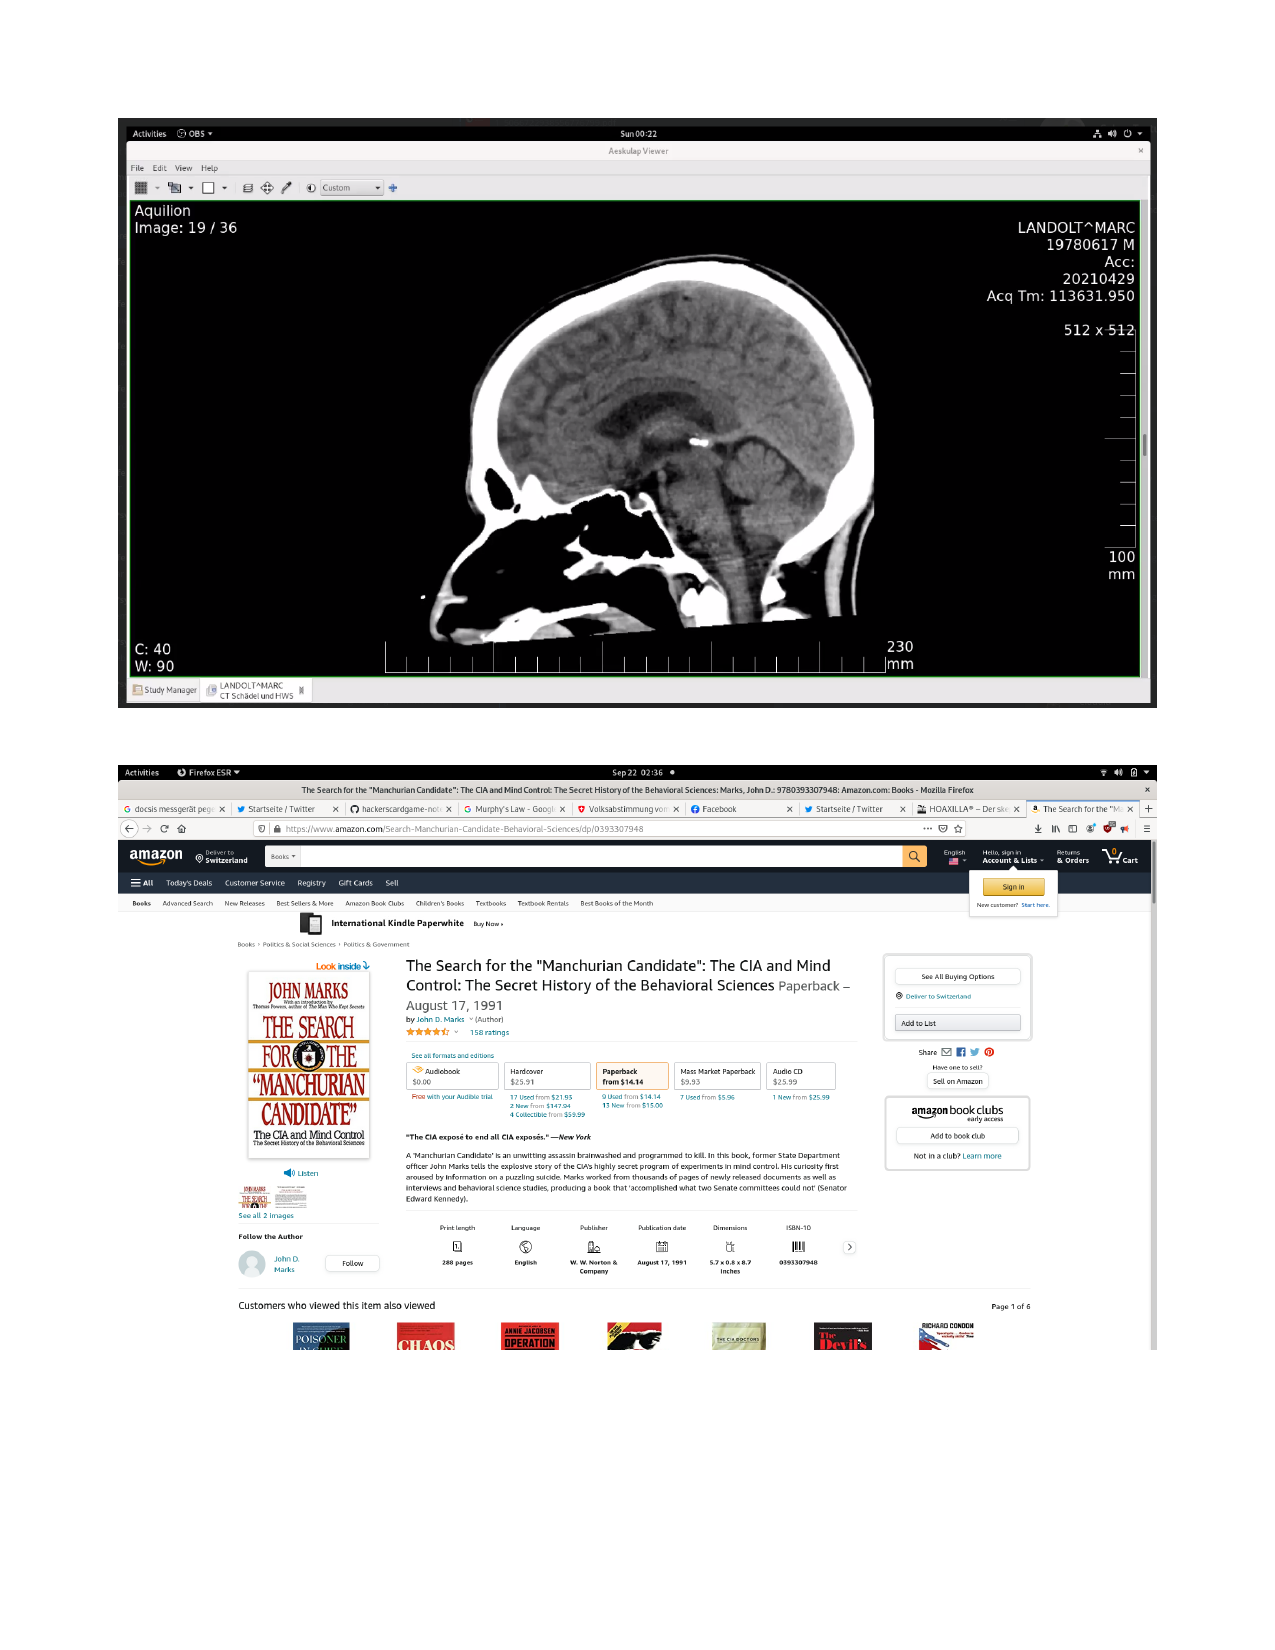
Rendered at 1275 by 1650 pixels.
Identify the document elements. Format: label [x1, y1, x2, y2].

picture [118, 765, 1157, 1350]
picture [118, 118, 1157, 708]
